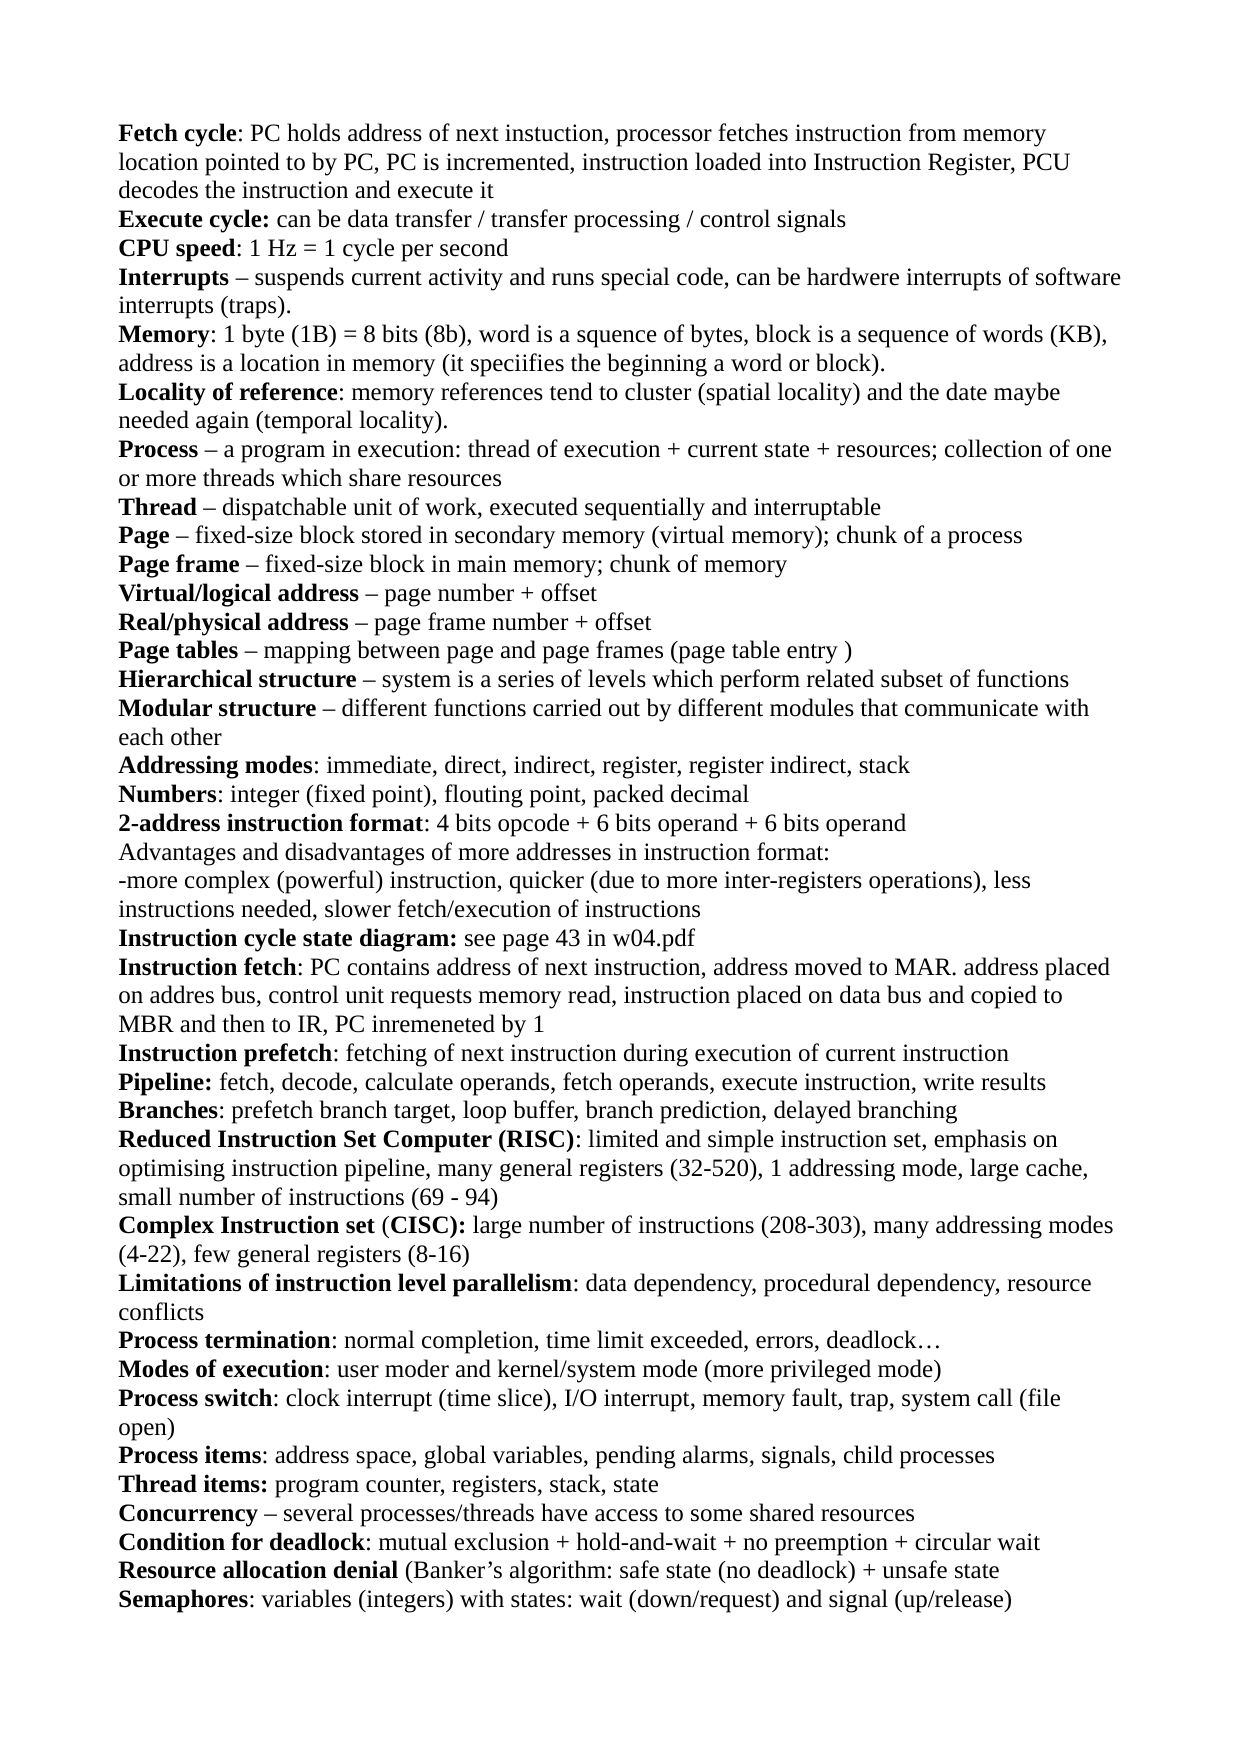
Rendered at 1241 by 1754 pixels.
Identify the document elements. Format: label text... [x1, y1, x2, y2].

text Modular structure – different functions carried out by different modules that communicate with each other [118, 693, 1122, 751]
text Reduced Instruction Set Computer (RISC): limited and simple instruction set, emphasis on optimising instruction pipeline, many general registers (32-520), 1 addressing mode, large cache, small number of instructions (69 - 94) [118, 1124, 1122, 1211]
text Numbers: integer (fixed point), flouting point, packed decimal [118, 779, 1122, 808]
text 2-address instruction format: 4 bits opcode + 6 bits operand + 6 bits operand [118, 808, 1122, 837]
text Fetch cycle: PC holds address of next instuction, processor fetches instruction from memory location pointed to by PC, PC is incremented, instruction loaded into Instruction Register, PCU decodes the instruction and execute it [118, 118, 1122, 204]
text Condition for deadlock: mutual exclusion + hold-and-wait + no preemption + circular wait [118, 1527, 1122, 1556]
text Process – a program in execution: thread of execution + current state + resources; collection of one or more threads which share resources [118, 434, 1122, 492]
text Semaphores: variables (integers) with states: wait (down/request) and signal (up/release) [118, 1584, 1122, 1613]
text Page – fixed-size block stored in secondary memory (virtual memory); chunk of a process [118, 521, 1122, 549]
text Complex Instruction set (CISC): large number of instructions (208-303), many addressing modes (4-22), few general registers (8-16) [118, 1211, 1122, 1268]
text Branches: prefetch branch target, loop buffer, branch prediction, delayed branching [118, 1096, 1122, 1124]
text Limitations of instruction level parallelism: data dependency, procedural dependency, resource conflicts [118, 1268, 1122, 1326]
text Hierarchical structure – system is a series of levels which perform related subset of functions [118, 664, 1122, 693]
text Concurrency – several processes/threads have access to some shared resources [118, 1498, 1122, 1527]
text Advantages and disadvantages of more addresses in instruction format: [118, 837, 1122, 866]
text Execute cycle: can be data transfer / transfer processing / control signals [118, 204, 1122, 233]
text -more complex (powerful) instruction, quicker (due to more inter-registers operations), less instructions needed, slower fetch/execution of instructions [118, 866, 1122, 923]
text Pipeline: fetch, decode, calculate operands, fetch operands, execute instruction, write results [118, 1067, 1122, 1096]
text Process termination: normal completion, time limit exceeded, errors, deadlock… [118, 1326, 1122, 1354]
text CPU speed: 1 Hz = 1 cycle per second [118, 233, 1122, 262]
text Page frame – fixed-size block in main memory; chunk of memory [118, 549, 1122, 578]
text Instruction prefetch: fetching of next instruction during execution of current instruction [118, 1038, 1122, 1067]
text Interrupts – suspends current activity and runs special code, can be hardwere interrupts of software interrupts (traps). [118, 262, 1122, 319]
text Thread items: program counter, registers, stack, state [118, 1469, 1122, 1498]
text Thread – dispatchable unit of work, executed sequentially and interruptable [118, 492, 1122, 521]
text Virtual/logical address – page number + offset [118, 578, 1122, 607]
text Process switch: clock interrupt (time slice), I/O interrupt, memory fault, trap, system call (file open) [118, 1383, 1122, 1441]
text Process items: address space, global variables, pending alarms, signals, child processes [118, 1441, 1122, 1469]
text Modes of execution: user moder and kernel/system mode (more privileged mode) [118, 1354, 1122, 1383]
text Addressing modes: immediate, direct, indirect, register, register indirect, stack [118, 751, 1122, 779]
text Memory: 1 byte (1B) = 8 bits (8b), word is a squence of bytes, block is a sequence of words (KB), address is a location in memory (it speciifies the beginning a word or block). [118, 319, 1122, 377]
text Instruction cycle state diagram: see page 43 in w04.pdf [118, 923, 1122, 952]
text Real/physical address – page frame number + offset [118, 607, 1122, 636]
text Instruction fetch: PC contains address of next instruction, address moved to MAR. address placed on addres bus, control unit requests memory read, instruction placed on data bus and copied to MBR and then to IR, PC inremeneted by 1 [118, 952, 1122, 1038]
text Locality of reference: memory references tend to cluster (spatial locality) and the date maybe needed again (temporal locality). [118, 377, 1122, 434]
text Page tables – mapping between page and page frames (page table entry ) [118, 636, 1122, 664]
text Resource allocation denial (Banker’s algorithm: safe state (no deadlock) + unsafe state [118, 1556, 1122, 1584]
